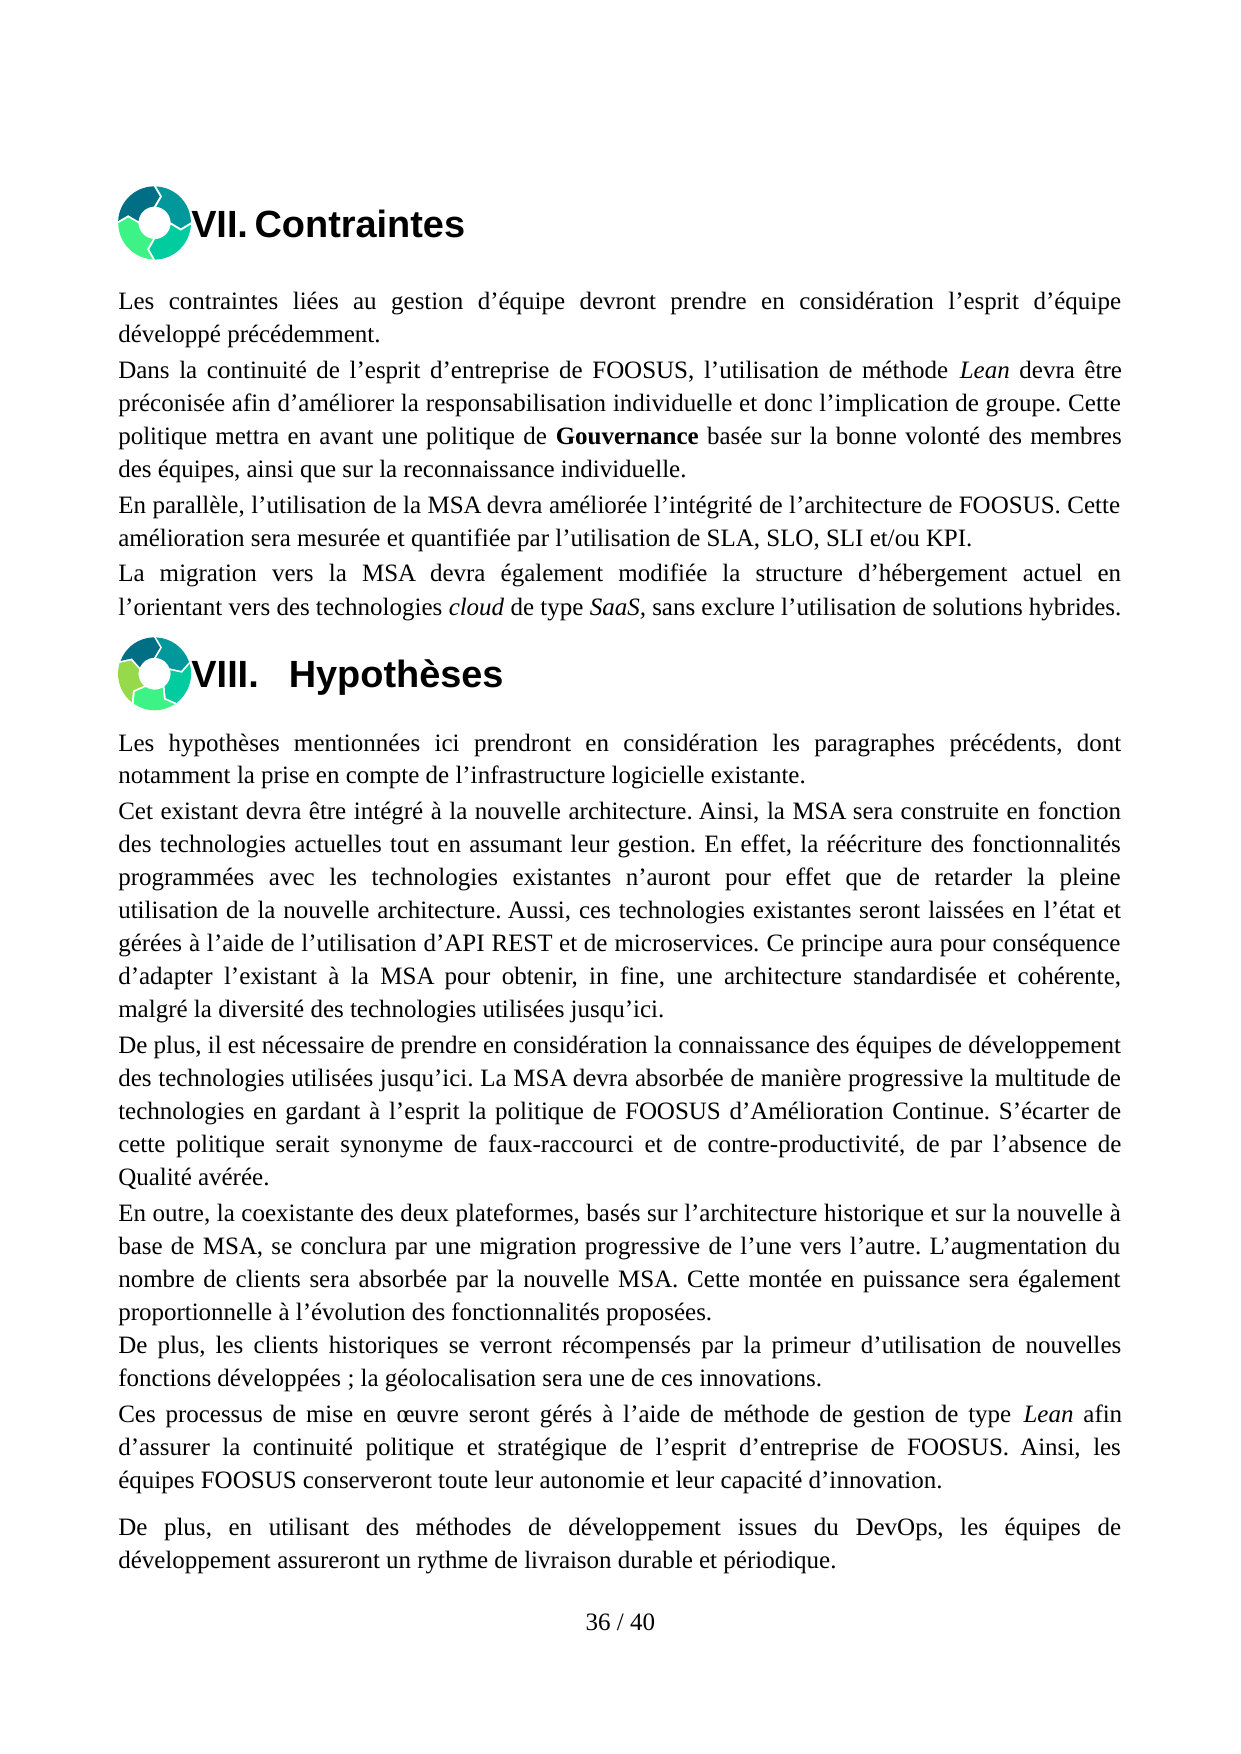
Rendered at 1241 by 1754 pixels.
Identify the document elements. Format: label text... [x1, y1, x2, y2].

text Cet existant devra être intégré à la nouvelle architecture. Ainsi, la MSA sera construite en fonction des technologies actuelles tout en assumant leur gestion. En effet, la réécriture des fonctionnalités programmées avec les technologies existantes n’auront pour effet que de retarder la pleine utilisation de la nouvelle architecture. Aussi, ces technologies existantes seront laissées en l’état et gérées à l’aide de l’utilisation d’API REST et de microservices. Ce principe aura pour conséquence d’adapter l’existant à la MSA pour obtenir, in fine, une architecture standardisée et cohérente, malgré la diversité des technologies utilisées jusqu’ici. [118, 796, 1122, 1023]
subtitle Contraintes [172, 201, 1122, 245]
text Ces processus de mise en œuvre seront gérés à l’aide de méthode de gestion de type Lean afin d’assurer la continuité politique et stratégique de l’esprit d’entreprise de FOOSUS. Ainsi, les équipes FOOSUS conserveront toute leur autonomie et leur capacité d’innovation. [118, 1399, 1122, 1494]
text En outre, la coexistante des deux plateformes, basés sur l’architecture historique et sur la nouvelle à base de MSA, se conclura par une migration progressive de l’une vers l’autre. L’augmentation du nombre de clients sera absorbée par la nouvelle MSA. Cette montée en puissance sera également proportionnelle à l’évolution des fonctionnalités proposées. [118, 1198, 1122, 1326]
text De plus, en utilisant des méthodes de développement issues du DevOps, les équipes de développement assureront un rythme de livraison durable et périodique. [118, 1512, 1122, 1574]
subtitle [138, 655, 172, 690]
text La migration vers la MSA devra également modifiée la structure d’hébergement actuel en l’orientant vers des technologies cloud de type SaaS, sans exclure l’utilisation de solutions hybrides. [118, 558, 1122, 620]
text En parallèle, l’utilisation de la MSA devra améliorée l’intégrité de l’architecture de FOOSUS. Cette amélioration sera mesurée et quantifiée par l’utilisation de SLA, SLO, SLI et/ou KPI. [118, 490, 1122, 552]
subtitle [135, 202, 171, 245]
text Dans la continuité de l’esprit d’entreprise de FOOSUS, l’utilisation de méthode Lean devra être préconisée afin d’améliorer la responsabilisation individuelle et donc l’implication de groupe. Cette politique mettra en avant une politique de Gouvernance basée sur la bonne volonté des membres des équipes, ainsi que sur la reconnaissance individuelle. [118, 355, 1122, 483]
text Les hypothèses mentionnées ici prendront en considération les paragraphes précédents, dont notamment la prise en compte de l’infrastructure logicielle existante. [118, 728, 1122, 789]
text De plus, les clients historiques se verront récompensés par la primeur d’utilisation de nouvelles fonctions développées ; la géolocalisation sera une de ces innovations. [118, 1330, 1122, 1392]
subtitle Hypothèses [185, 652, 1122, 696]
text De plus, il est nécessaire de prendre en considération la connaissance des équipes de développement des technologies utilisées jusqu’ici. La MSA devra absorbée de manière progressive la multitude de technologies en gardant à l’esprit la politique de FOOSUS d’Amélioration Continue. S’écarter de cette politique serait synonyme de faux-raccourci et de contre-productivité, de par l’absence de Qualité avérée. [118, 1030, 1122, 1191]
text Les contraintes liées au gestion d’équipe devront prendre en considération l’esprit d’équipe développé précédemment. [118, 286, 1122, 348]
